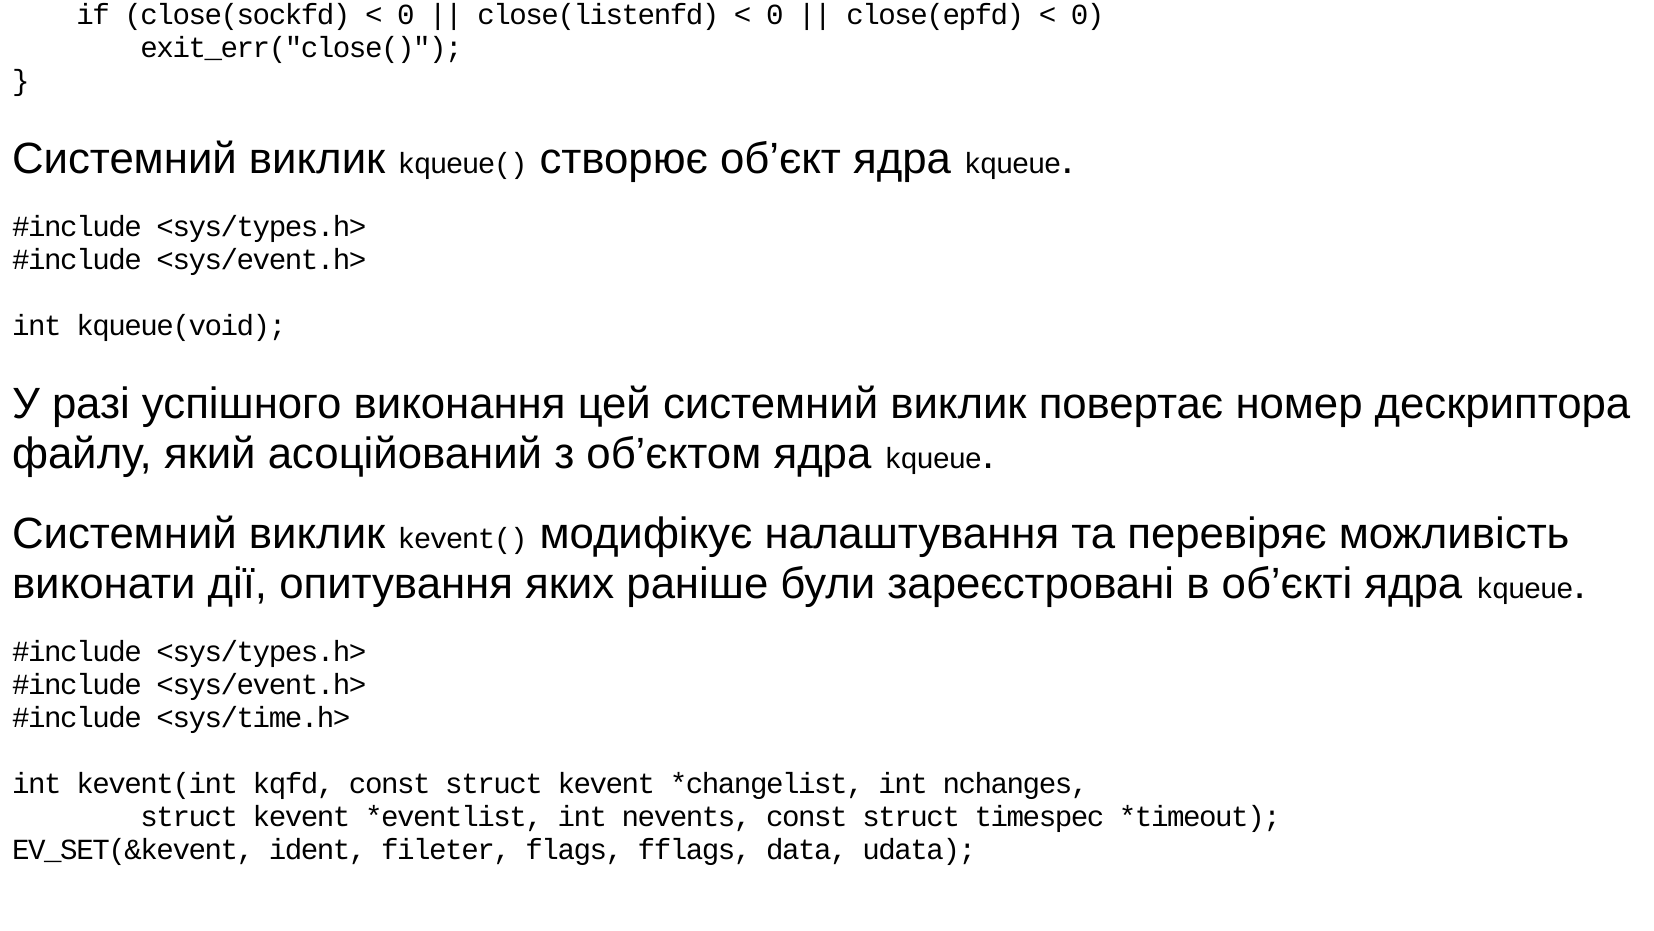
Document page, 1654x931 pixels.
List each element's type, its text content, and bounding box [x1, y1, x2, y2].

text Системний виклик kevent() модифікує налаштування та перевіряє можливість виконати дії, опитування яких раніше були зареєстровані в об’єкті ядра kqueue. [12, 507, 1642, 608]
text #include <sys/types.h> [12, 212, 1642, 245]
text int kqueue(void); [12, 311, 1642, 344]
text int kevent(int kqfd, const struct kevent *changelist, int nchanges, [12, 769, 1642, 802]
text #include <sys/event.h> [12, 670, 1642, 703]
text exit_err("close()"); [12, 33, 1642, 66]
text if (close(sockfd) < 0 || close(listenfd) < 0 || close(epfd) < 0) [12, 0, 1642, 33]
text #include <sys/event.h> [12, 245, 1642, 278]
text EV_SET(&kevent, ident, fileter, flags, fflags, data, udata); [12, 835, 1642, 868]
text У разі успішного виконання цей системний виклик повертає номер дескриптора файлу, який асоційований з об’єктом ядра kqueue. [12, 377, 1642, 478]
text struct kevent *eventlist, int nevents, const struct timespec *timeout); [12, 802, 1642, 835]
text } [12, 66, 1642, 99]
text Системний виклик kqueue() створює об’єкт ядра kqueue. [12, 132, 1642, 182]
text #include <sys/time.h> [12, 703, 1642, 736]
text #include <sys/types.h> [12, 637, 1642, 670]
